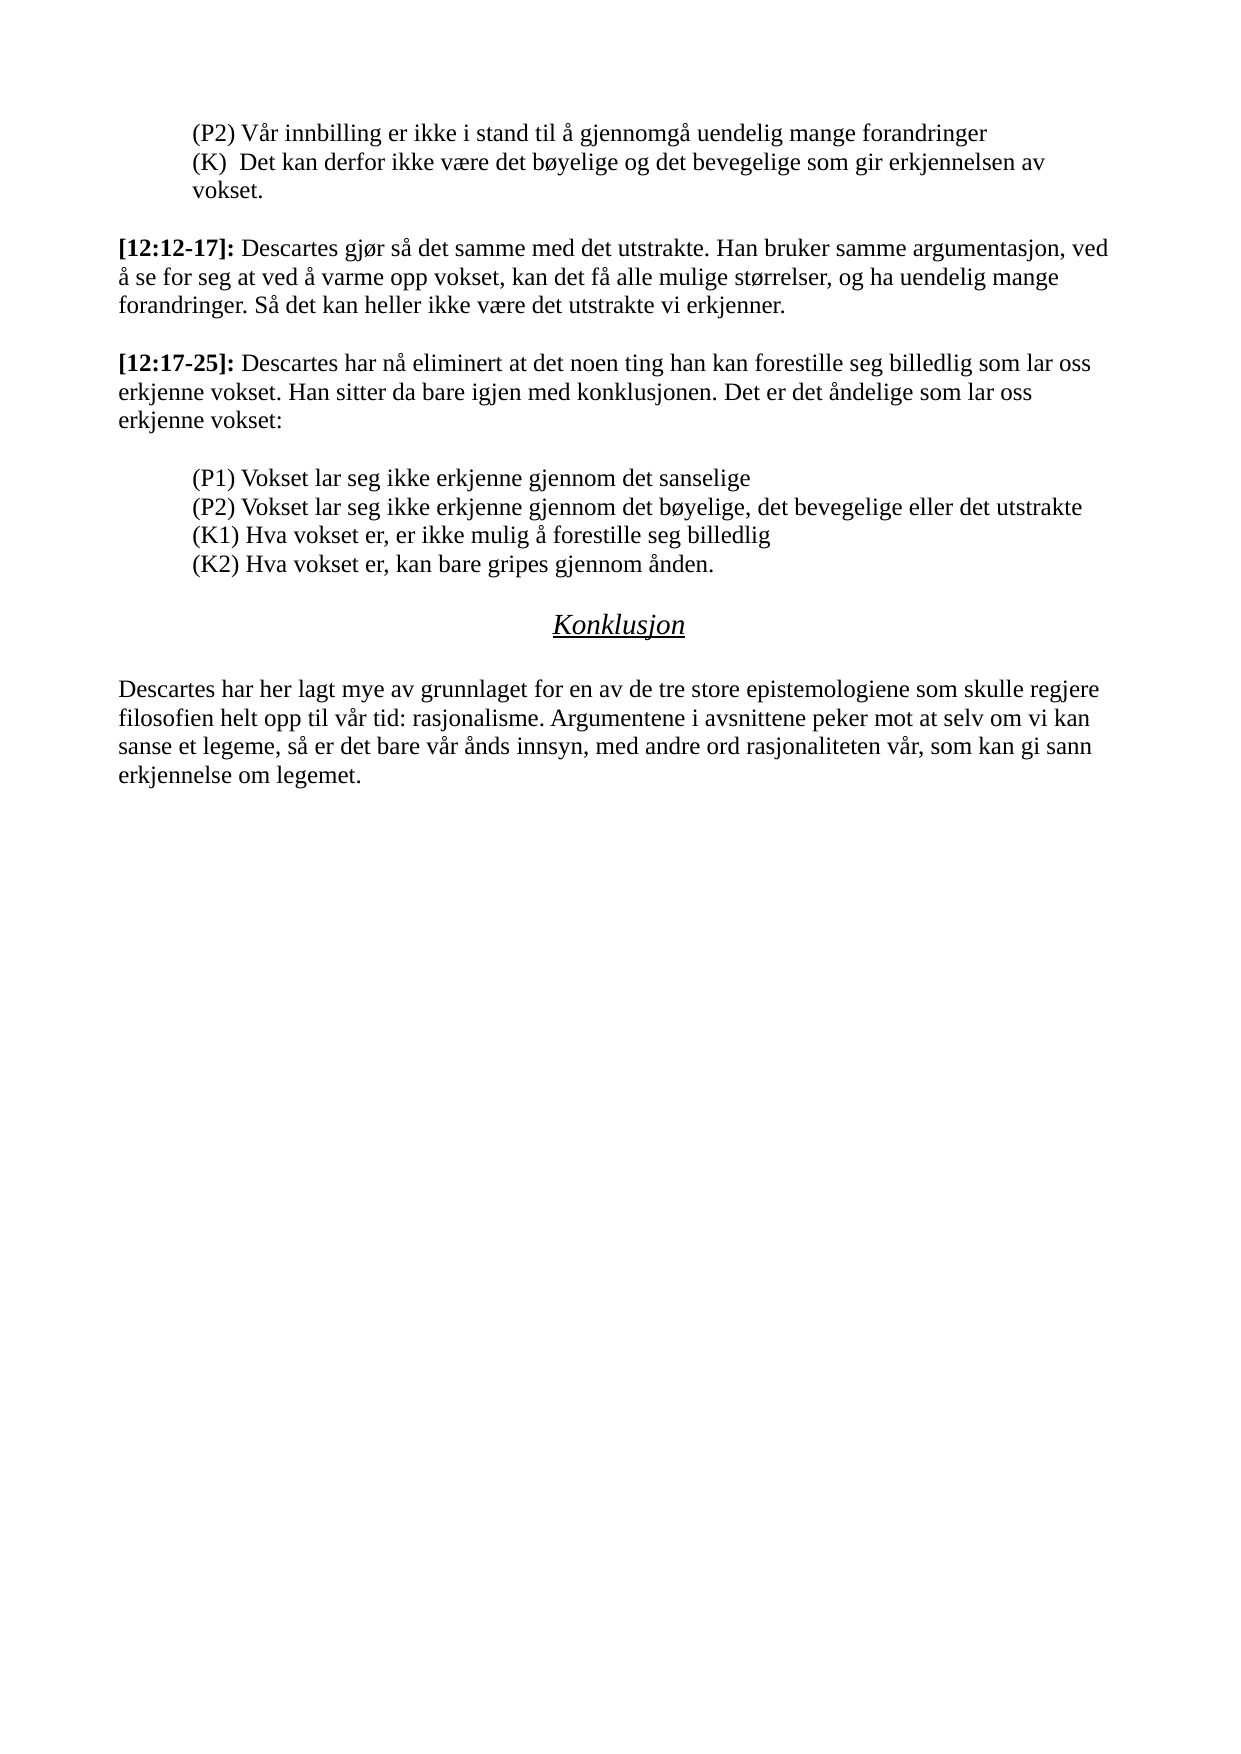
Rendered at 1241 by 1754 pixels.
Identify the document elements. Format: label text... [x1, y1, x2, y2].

text (P1) Vokset lar seg ikke erkjenne gjennom det sanselige [118, 463, 1122, 492]
text (K1) Hva vokset er, er ikke mulig å forestille seg billedlig [118, 521, 1122, 549]
text (K) Det kan derfor ikke være det bøyelige og det bevegelige som gir erkjennelsen av vokset. [192, 147, 1122, 204]
text (K2) Hva vokset er, kan bare gripes gjennom ånden. [118, 549, 1122, 578]
text [12:17-25]: Descartes har nå eliminert at det noen ting han kan forestille seg billedlig som lar oss erkjenne vokset. Han sitter da bare igjen med konklusjonen. Det er det åndelige som lar oss erkjenne vokset: [118, 348, 1122, 434]
text (P2) Vokset lar seg ikke erkjenne gjennom det bøyelige, det bevegelige eller det utstrakte [192, 492, 1122, 521]
text Konklusjon [118, 607, 1122, 640]
text [12:12-17]: Descartes gjør så det samme med det utstrakte. Han bruker samme argumentasjon, ved å se for seg at ved å varme opp vokset, kan det få alle mulige størrelser, og ha uendelig mange forandringer. Så det kan heller ikke være det utstrakte vi erkjenner. [118, 233, 1122, 319]
text Descartes har her lagt mye av grunnlaget for en av de tre store epistemologiene som skulle regjere filosofien helt opp til vår tid: rasjonalisme. Argumentene i avsnittene peker mot at selv om vi kan sanse et legeme, så er det bare vår ånds innsyn, med andre ord rasjonaliteten vår, som kan gi sann erkjennelse om legemet. [118, 674, 1122, 789]
text (P2) Vår innbilling er ikke i stand til å gjennomgå uendelig mange forandringer [192, 118, 1122, 147]
